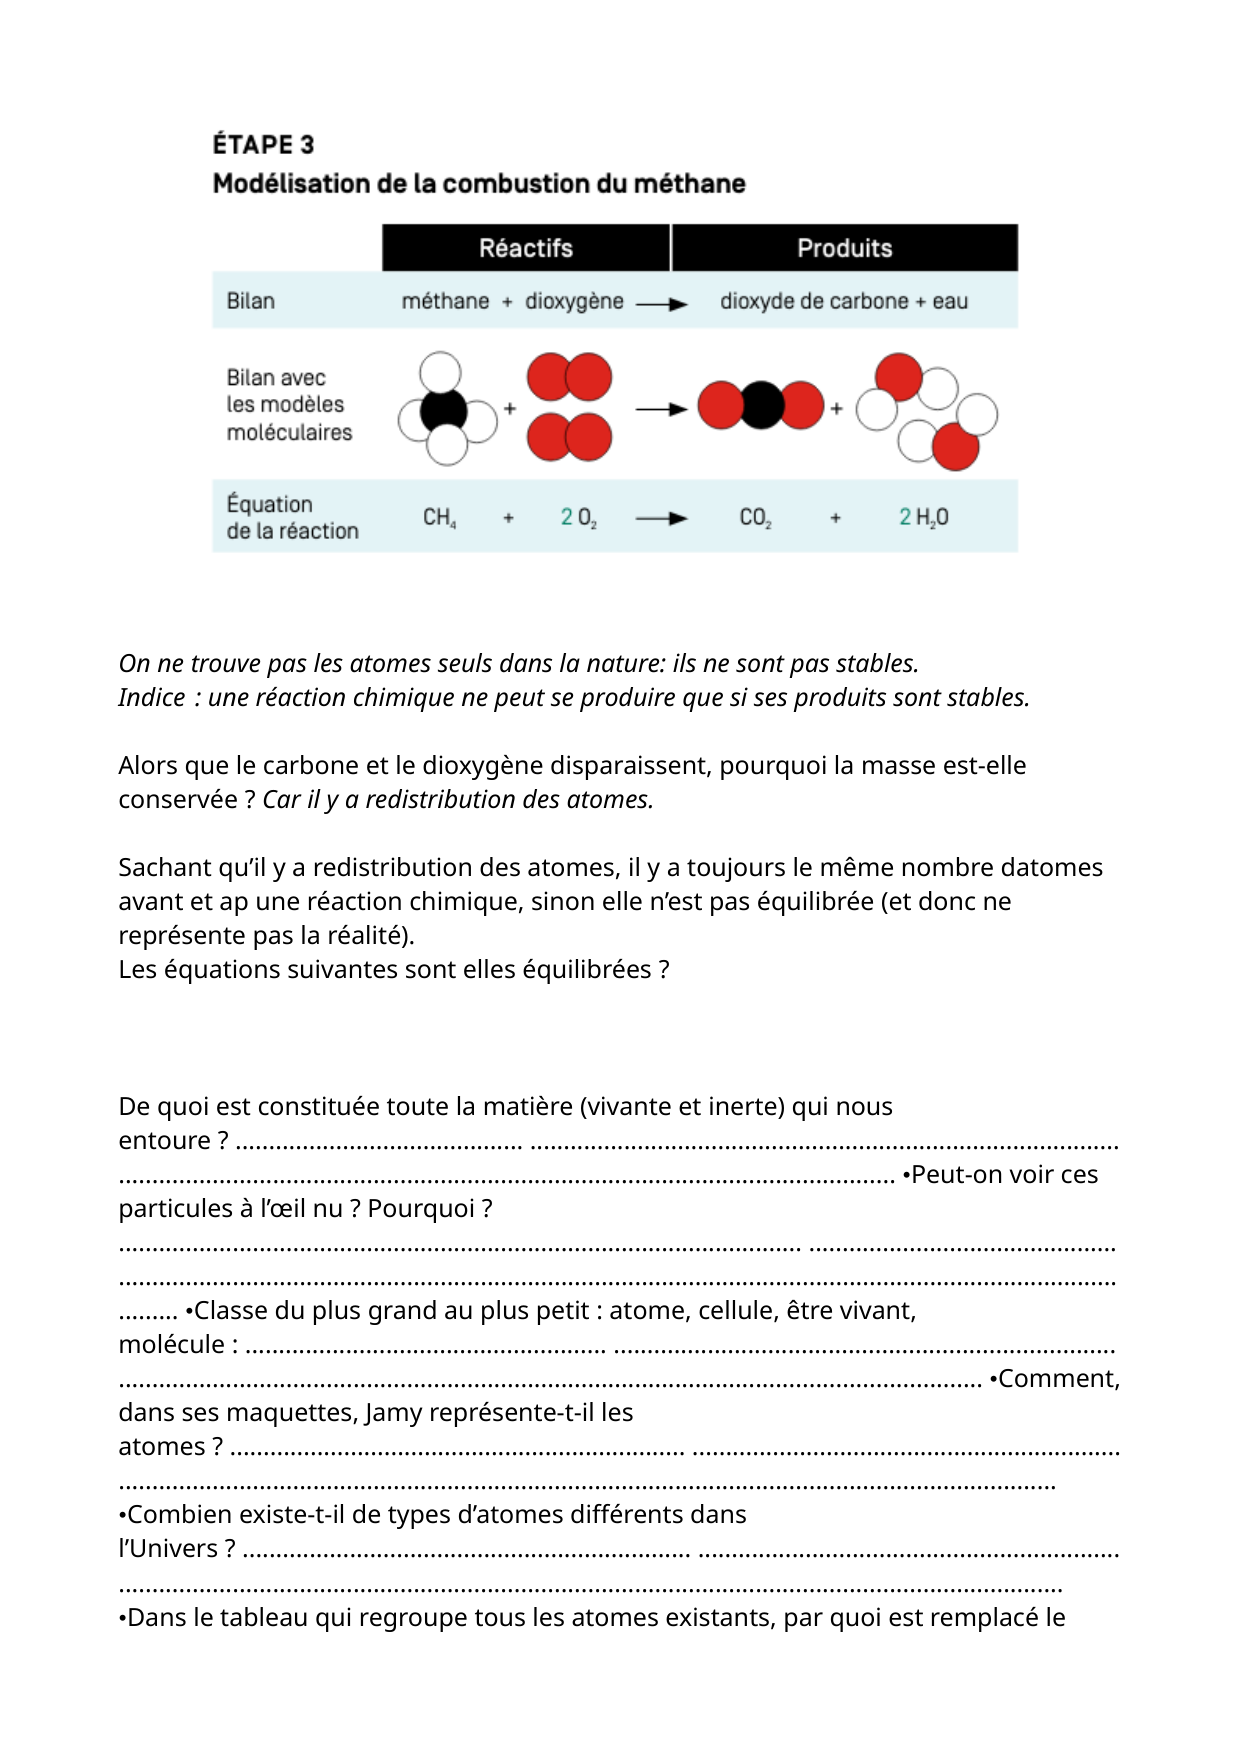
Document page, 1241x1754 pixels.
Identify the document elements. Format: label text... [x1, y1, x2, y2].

text Alors que le carbone et le dioxygène disparaissent, pourquoi la masse est-elle conservée ? Car il y a redistribution des atomes. [118, 748, 1122, 816]
text Sachant qu’il y a redistribution des atomes, il y a toujours le même nombre datomes avant et ap une réaction chimique, sinon elle n’est pas équilibrée (et donc ne représente pas la réalité). [118, 850, 1122, 952]
text Les équations suivantes sont elles équilibrées ? [118, 952, 1122, 986]
text On ne trouve pas les atomes seuls dans la nature: ils ne sont pas stables. [118, 646, 1122, 679]
text Indice : une réaction chimique ne peut se produire que si ses produits sont stables. [118, 679, 1122, 714]
picture [187, 118, 1053, 578]
text De quoi est constituée toute la matière (vivante et inerte) qui nous entoure ? ........................................... ............................................................................................................................................................................................................ •Peut-on voir ces particules à l’œil nu ? Pourquoi ? ...................................................................................................... ............................................................................................................................................................................................................ •Classe du plus grand au plus petit : atome, cellule, être vivant, molécule : ...................................................... ............................................................................................................................................................................................................ •Comment, dans ses maquettes, Jamy représente-t-il les atomes ? .................................................................... ............................................................................................................................................................................................................ •Combien existe-t-il de types d’atomes différents dans l’Univers ? ................................................................... ............................................................................................................................................................................................................ •Dans le tableau qui regroupe tous les atomes existants, par quoi est remplacé le [118, 1088, 1122, 1633]
